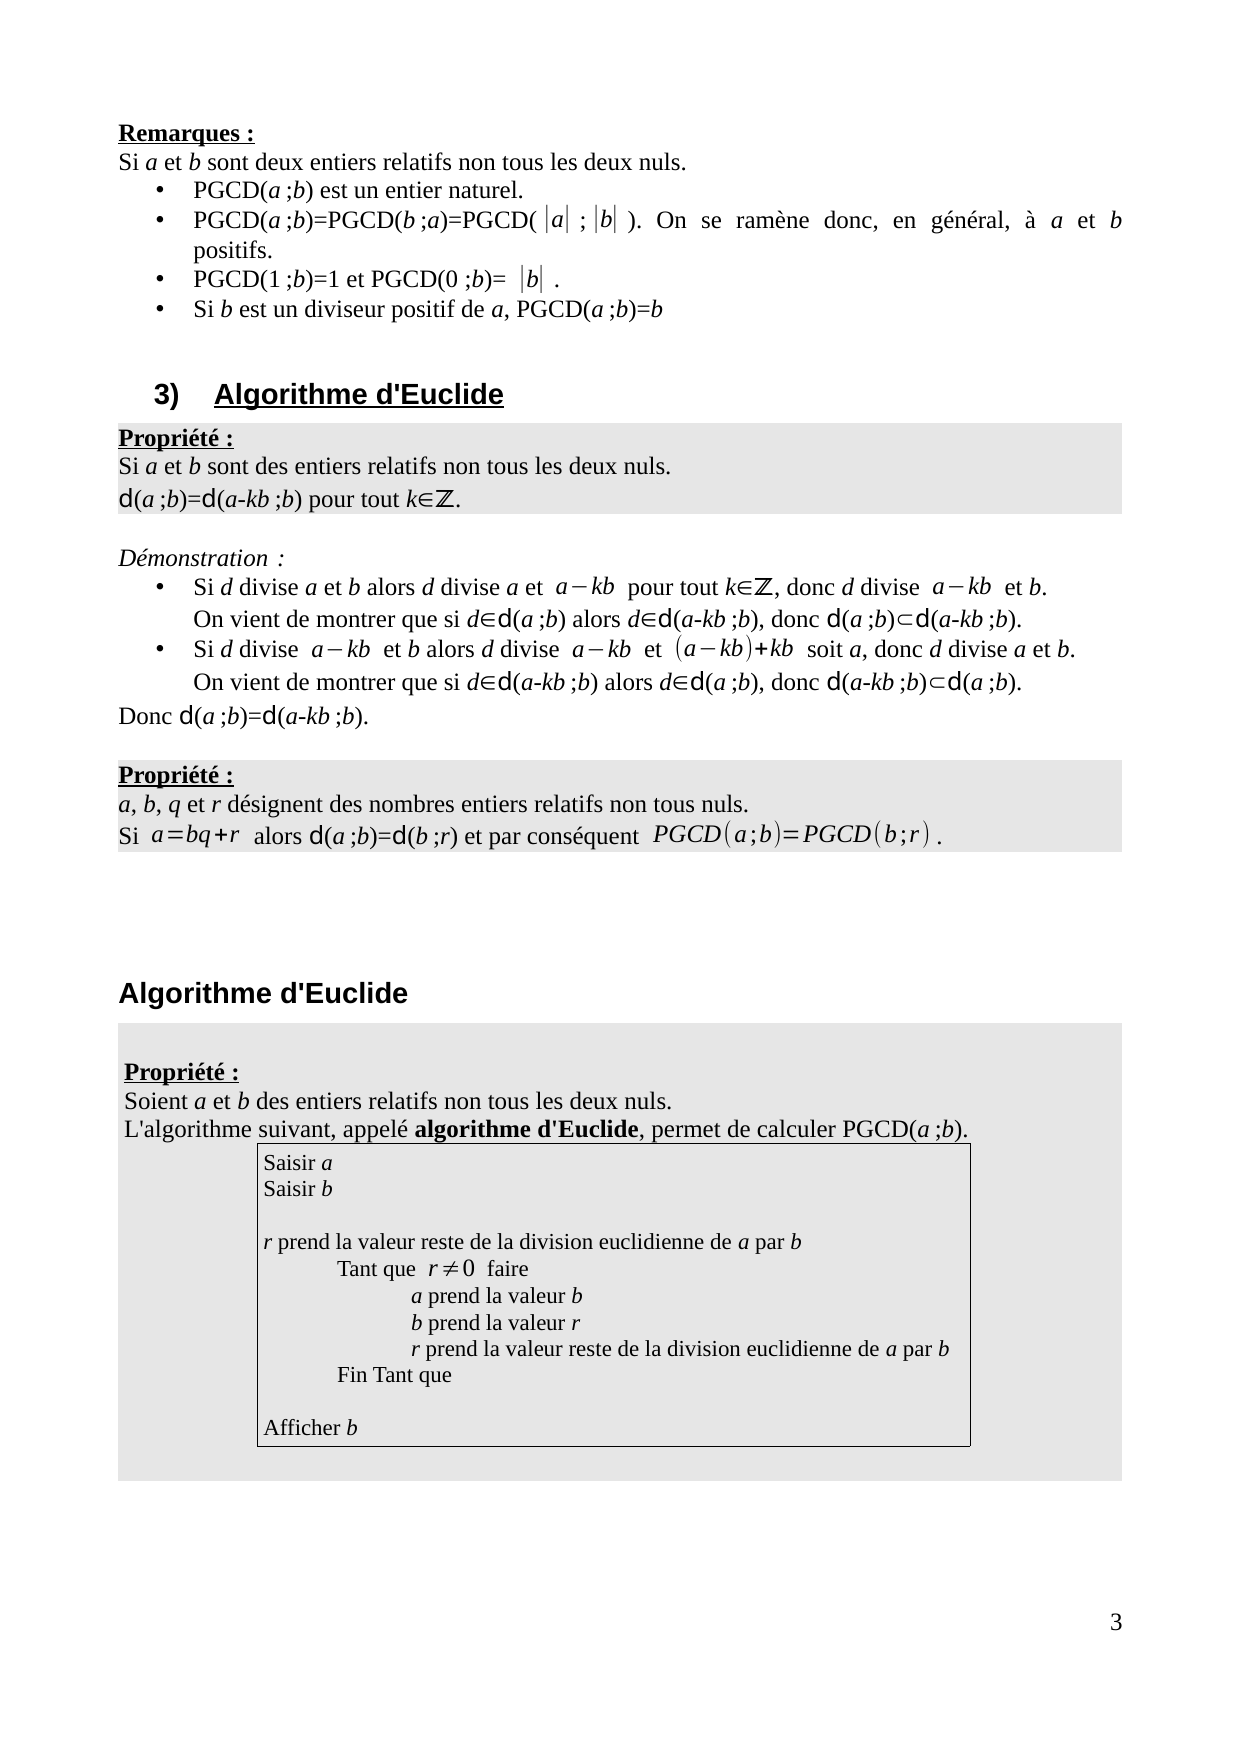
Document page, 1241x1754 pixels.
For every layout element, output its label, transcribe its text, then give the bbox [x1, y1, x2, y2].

table_header Saisir a Saisir b r prend la valeur reste de la division euclidienne de a par b Tant que faire a prend la valeur b b prend la valeur r r prend la valeur reste de la division euclidienne de a par b Fin Tant que Afficher b [258, 1144, 970, 1446]
list Si d divise et b alors d divise et soit a, donc d divise a et b. [156, 634, 1122, 663]
list PGCD(1 ;b)=1 et PGCD(0 ;b)= . [156, 264, 1122, 294]
list On vient de montrer que si d∈d(a-kb ;b) alors d∈d(a ;b), donc d(a-kb ;b)⊂d(a ;b). [156, 663, 1122, 697]
text Si a et b sont des entiers relatifs non tous les deux nuls. [118, 451, 1122, 480]
list PGCD(a ;b)=PGCD(b ;a)=PGCD(;). On se ramène donc, en général, à a et b positifs. [156, 204, 1122, 264]
list On vient de montrer que si d∈d(a ;b) alors d∈d(a-kb ;b), donc d(a ;b)⊂d(a-kb ;b). [156, 601, 1122, 634]
list PGCD(a ;b) est un entier naturel. [156, 176, 1122, 204]
text Remarques : [118, 118, 1122, 147]
text Propriété : [118, 760, 1122, 789]
text a, b, q et r désignent des nombres entiers relatifs non tous nuls. [118, 789, 1122, 818]
text Donc d(a ;b)=d(a-kb ;b). [118, 697, 1122, 731]
text Propriété : [118, 423, 1122, 451]
text Si alors d(a ;b)=d(b ;r) et par conséquent . [118, 818, 1122, 852]
subtitle Algorithme d'Euclide [153, 377, 1122, 410]
subtitle Algorithme d'Euclide [118, 977, 1122, 1010]
text d(a ;b)=d(a-kb ;b) pour tout k∈ℤ. [118, 480, 1122, 514]
list Si b est un diviseur positif de a, PGCD(a ;b)=b [156, 294, 1122, 323]
list Si d divise a et b alors d divise a et pour tout k∈ℤ, donc d divise et b. [156, 572, 1122, 601]
text Si a et b sont deux entiers relatifs non tous les deux nuls. [118, 147, 1122, 176]
text Démonstration : [118, 543, 1122, 572]
table_header Propriété : Soient a et b des entiers relatifs non tous les deux nuls. L'algorithme suivant, appelé algorithme d'Euclide, permet de calculer PGCD(a ;b). [118, 1023, 1122, 1452]
